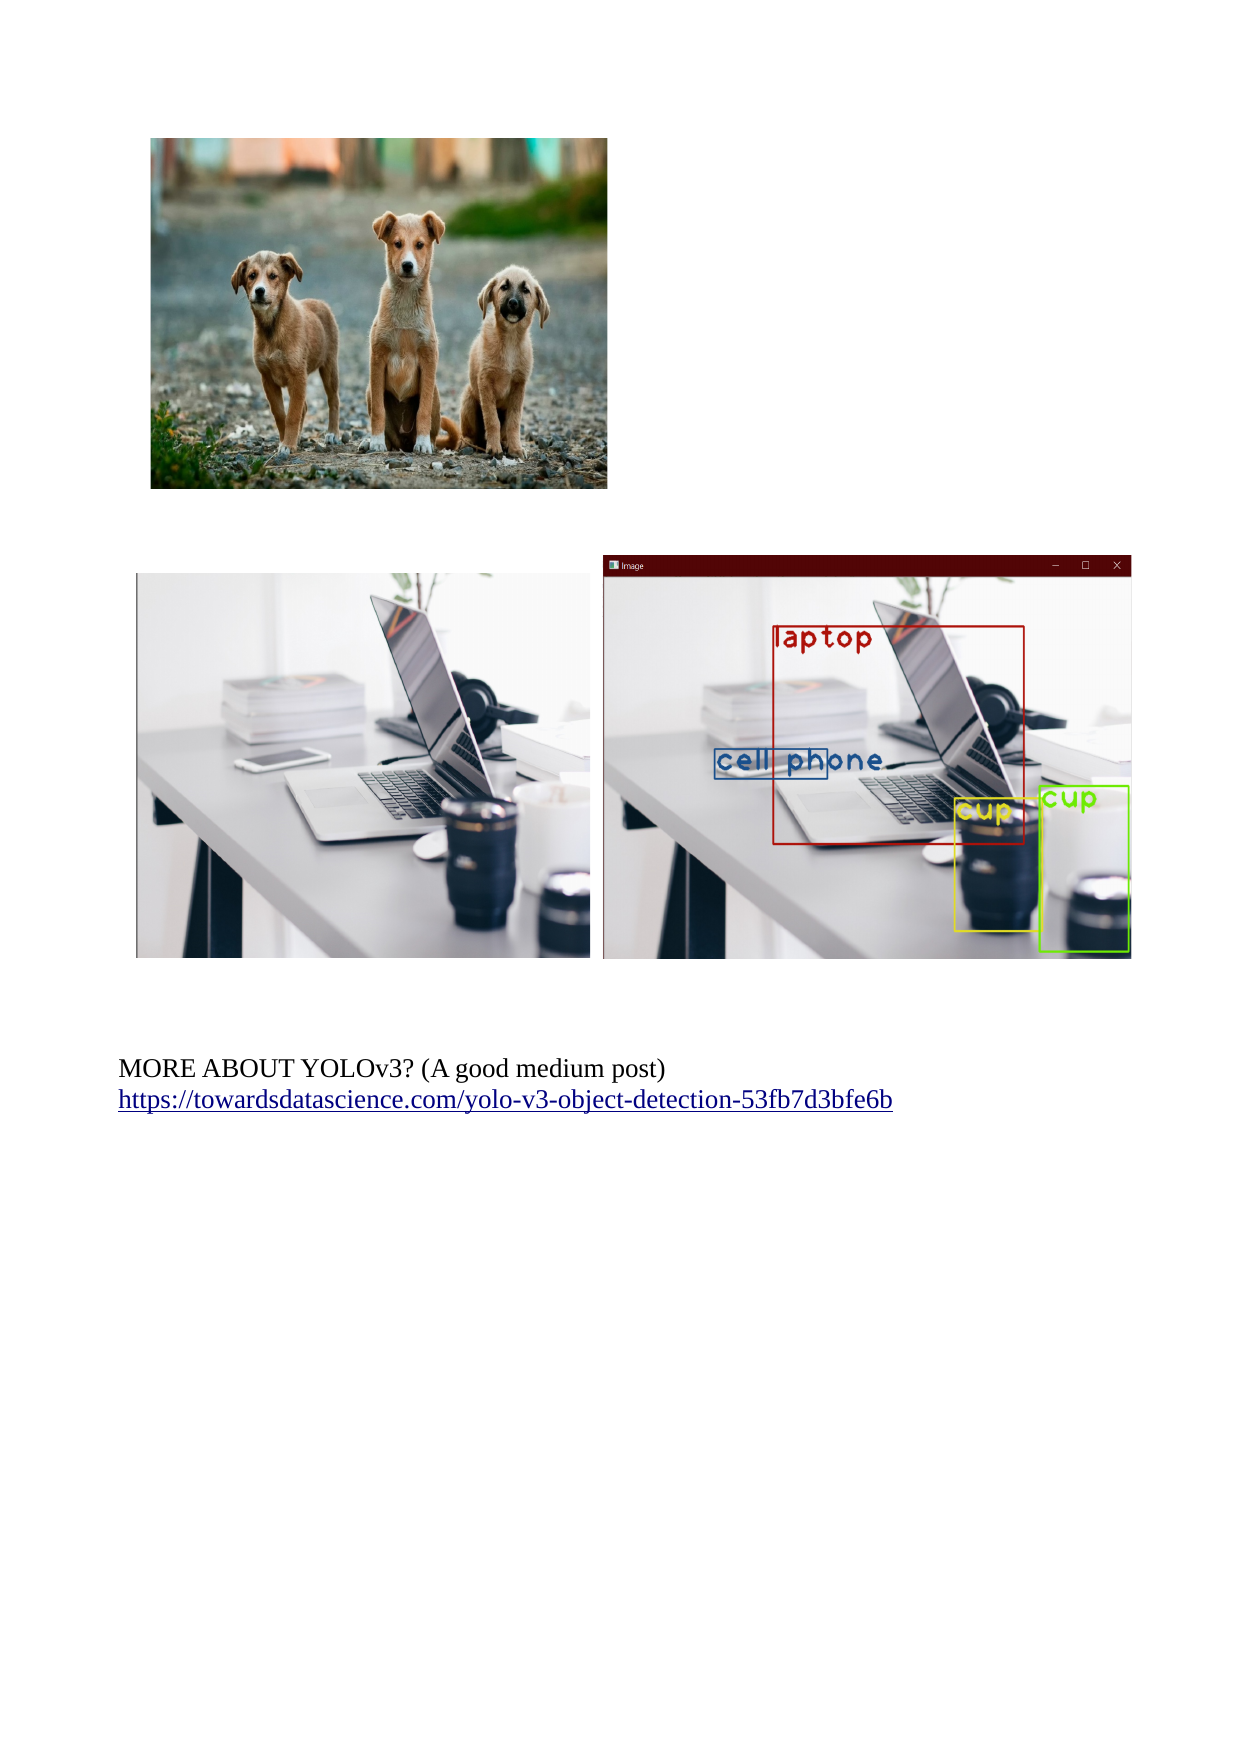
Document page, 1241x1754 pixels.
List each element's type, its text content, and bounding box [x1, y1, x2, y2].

text https://towardsdatascience.com/yolo-v3-object-detection-53fb7d3bfe6b [118, 1083, 1122, 1114]
picture [602, 555, 1132, 959]
text MORE ABOUT YOLOv3? (A good medium post) [118, 1052, 1122, 1083]
picture [150, 138, 608, 489]
picture [136, 573, 591, 958]
